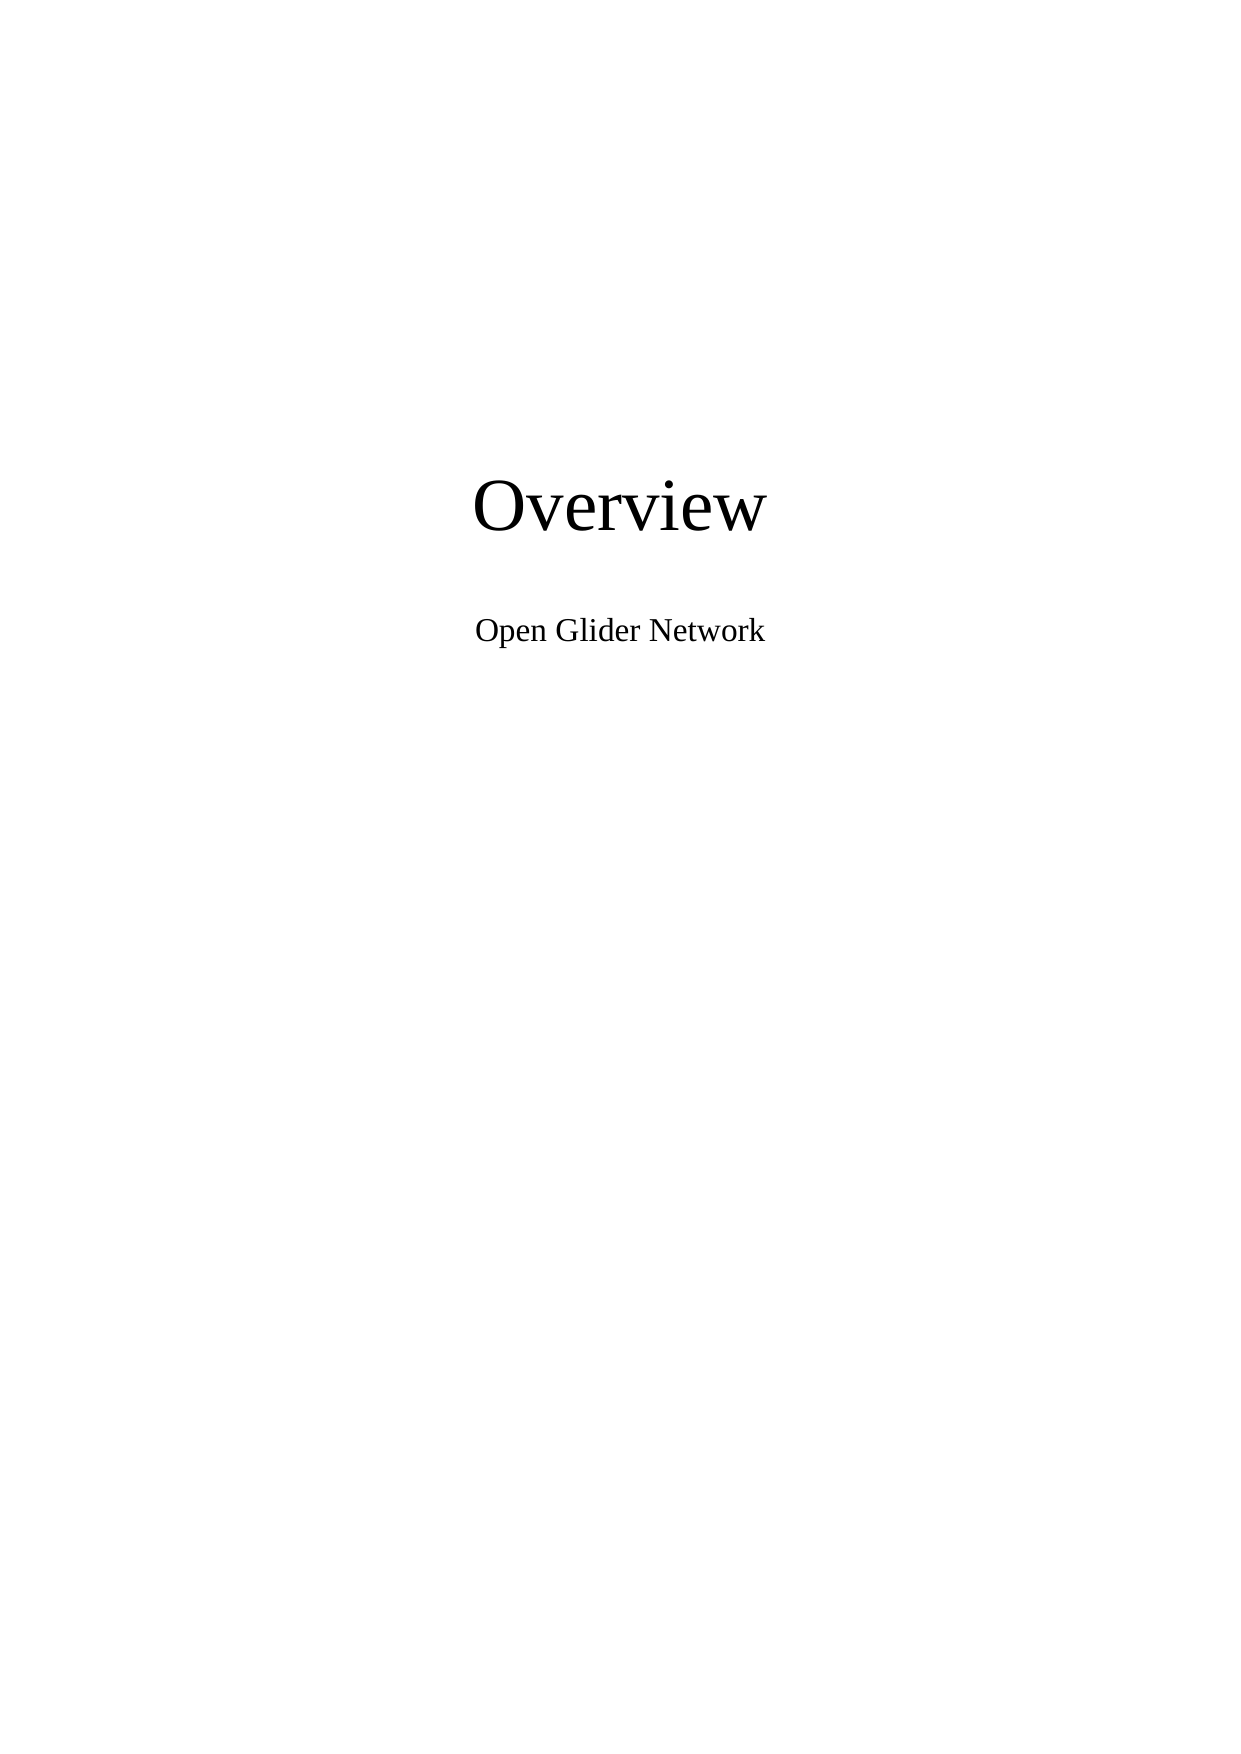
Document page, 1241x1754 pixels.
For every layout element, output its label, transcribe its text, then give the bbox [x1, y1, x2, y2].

subtitle Open Glider Network [118, 610, 1122, 649]
subtitle Overview [118, 460, 1122, 546]
